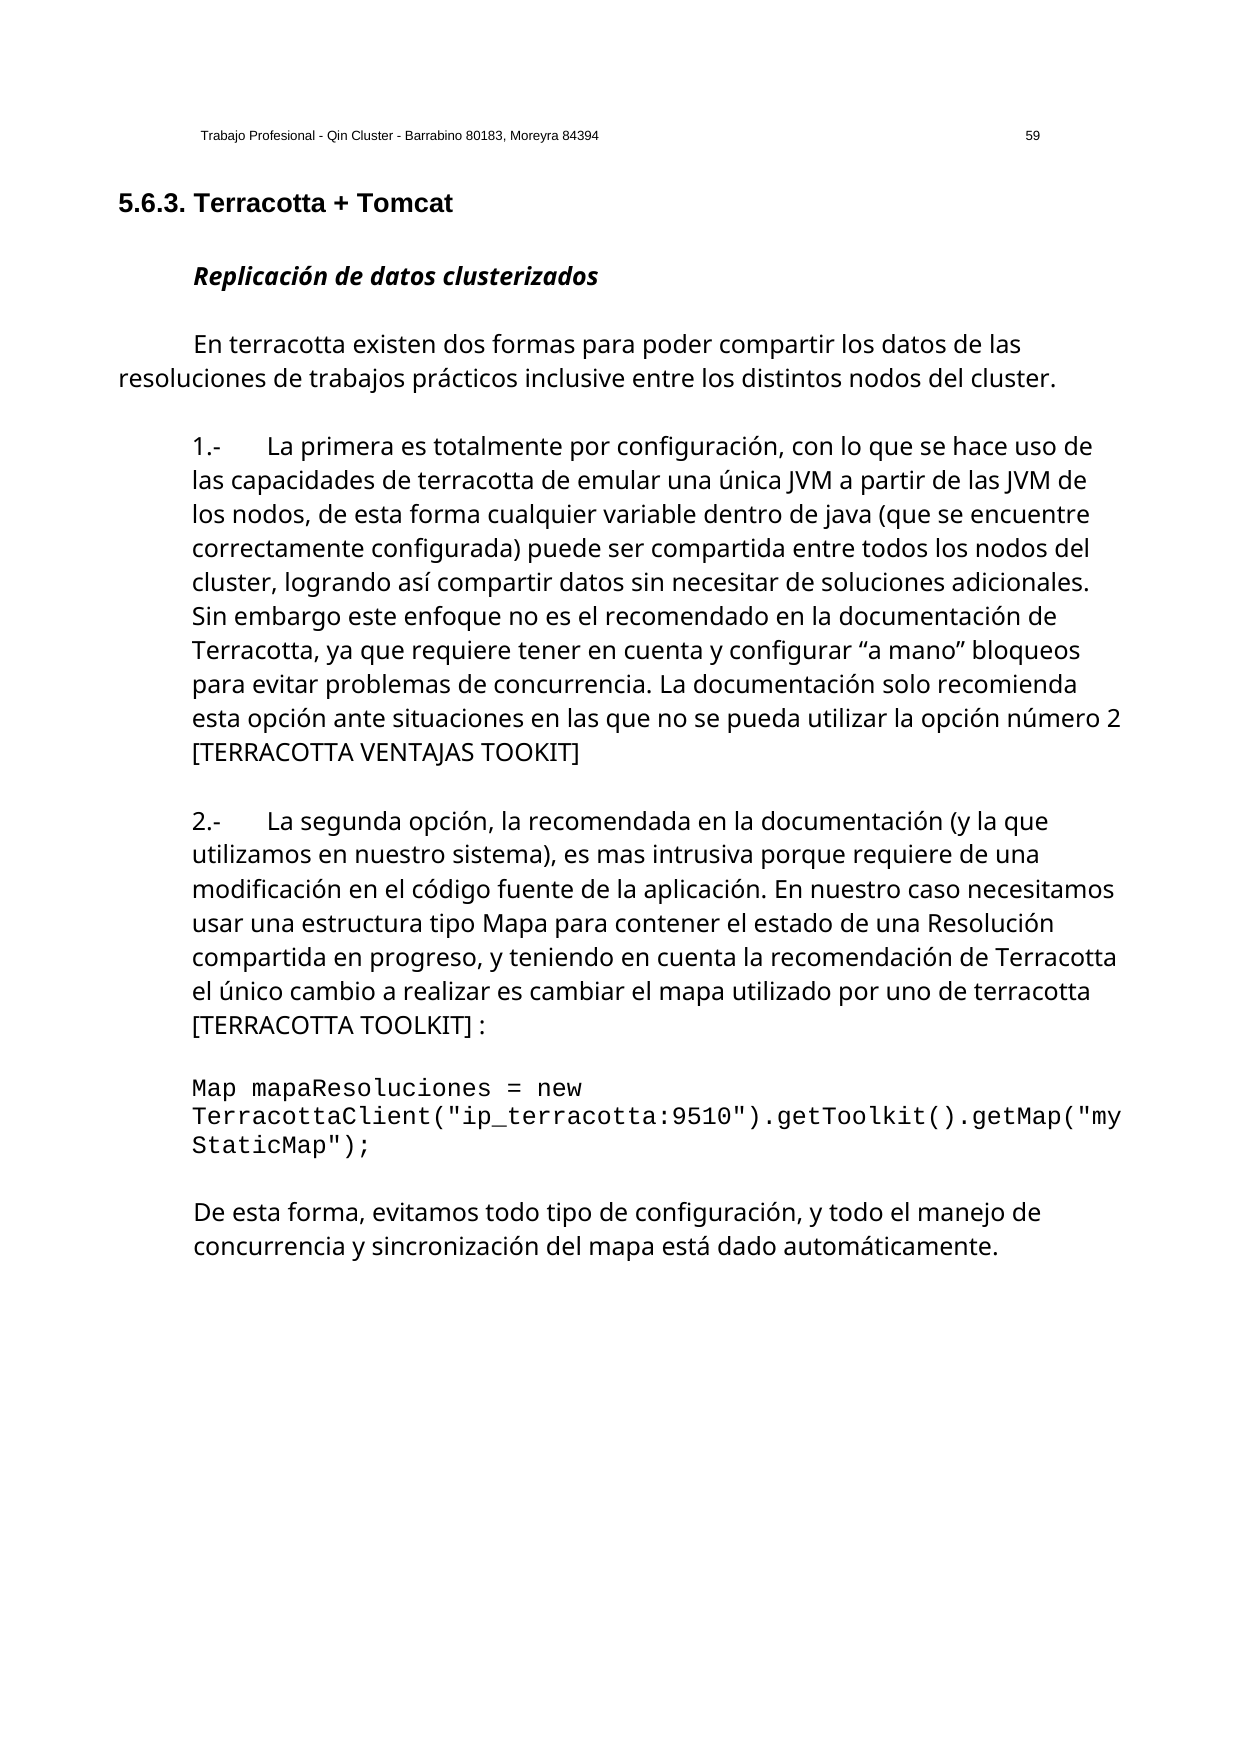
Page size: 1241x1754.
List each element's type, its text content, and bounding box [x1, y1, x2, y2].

text De esta forma, evitamos todo tipo de configuración, y todo el manejo de concurrencia y sincronización del mapa está dado automáticamente. [193, 1195, 1122, 1263]
text 1.- La primera es totalmente por configuración, con lo que se hace uso de las capacidades de terracotta de emular una única JVM a partir de las JVM de los nodos, de esta forma cualquier variable dentro de java (que se encuentre correctamente configurada) puede ser compartida entre todos los nodos del cluster, logrando así compartir datos sin necesitar de soluciones adicionales. Sin embargo este enfoque no es el recomendado en la documentación de Terracotta, ya que requiere tener en cuenta y configurar “a mano” bloqueos para evitar problemas de concurrencia. La documentación solo recomienda esta opción ante situaciones en las que no se pueda utilizar la opción número 2 [TERRACOTTA VENTAJAS TOOKIT] [192, 394, 1122, 769]
subtitle 5.6.3. Terracotta + Tomcat [118, 187, 1122, 218]
text Replicación de datos clusterizados [118, 258, 1122, 292]
text 2.- La segunda opción, la recomendada en la documentación (y la que utilizamos en nuestro sistema), es mas intrusiva porque requiere de una modificación en el código fuente de la aplicación. En nuestro caso necesitamos usar una estructura tipo Mapa para contener el estado de una Resolución compartida en progreso, y teniendo en cuenta la recomendación de Terracotta el único cambio a realizar es cambiar el mapa utilizado por uno de terracotta [TERRACOTTA TOOLKIT] : Map mapaResoluciones = new TerracottaClient("ip_terracotta:9510").getToolkit().getMap("myStaticMap"); [192, 803, 1122, 1161]
text En terracotta existen dos formas para poder compartir los datos de las resoluciones de trabajos prácticos inclusive entre los distintos nodos del cluster. [118, 326, 1122, 394]
